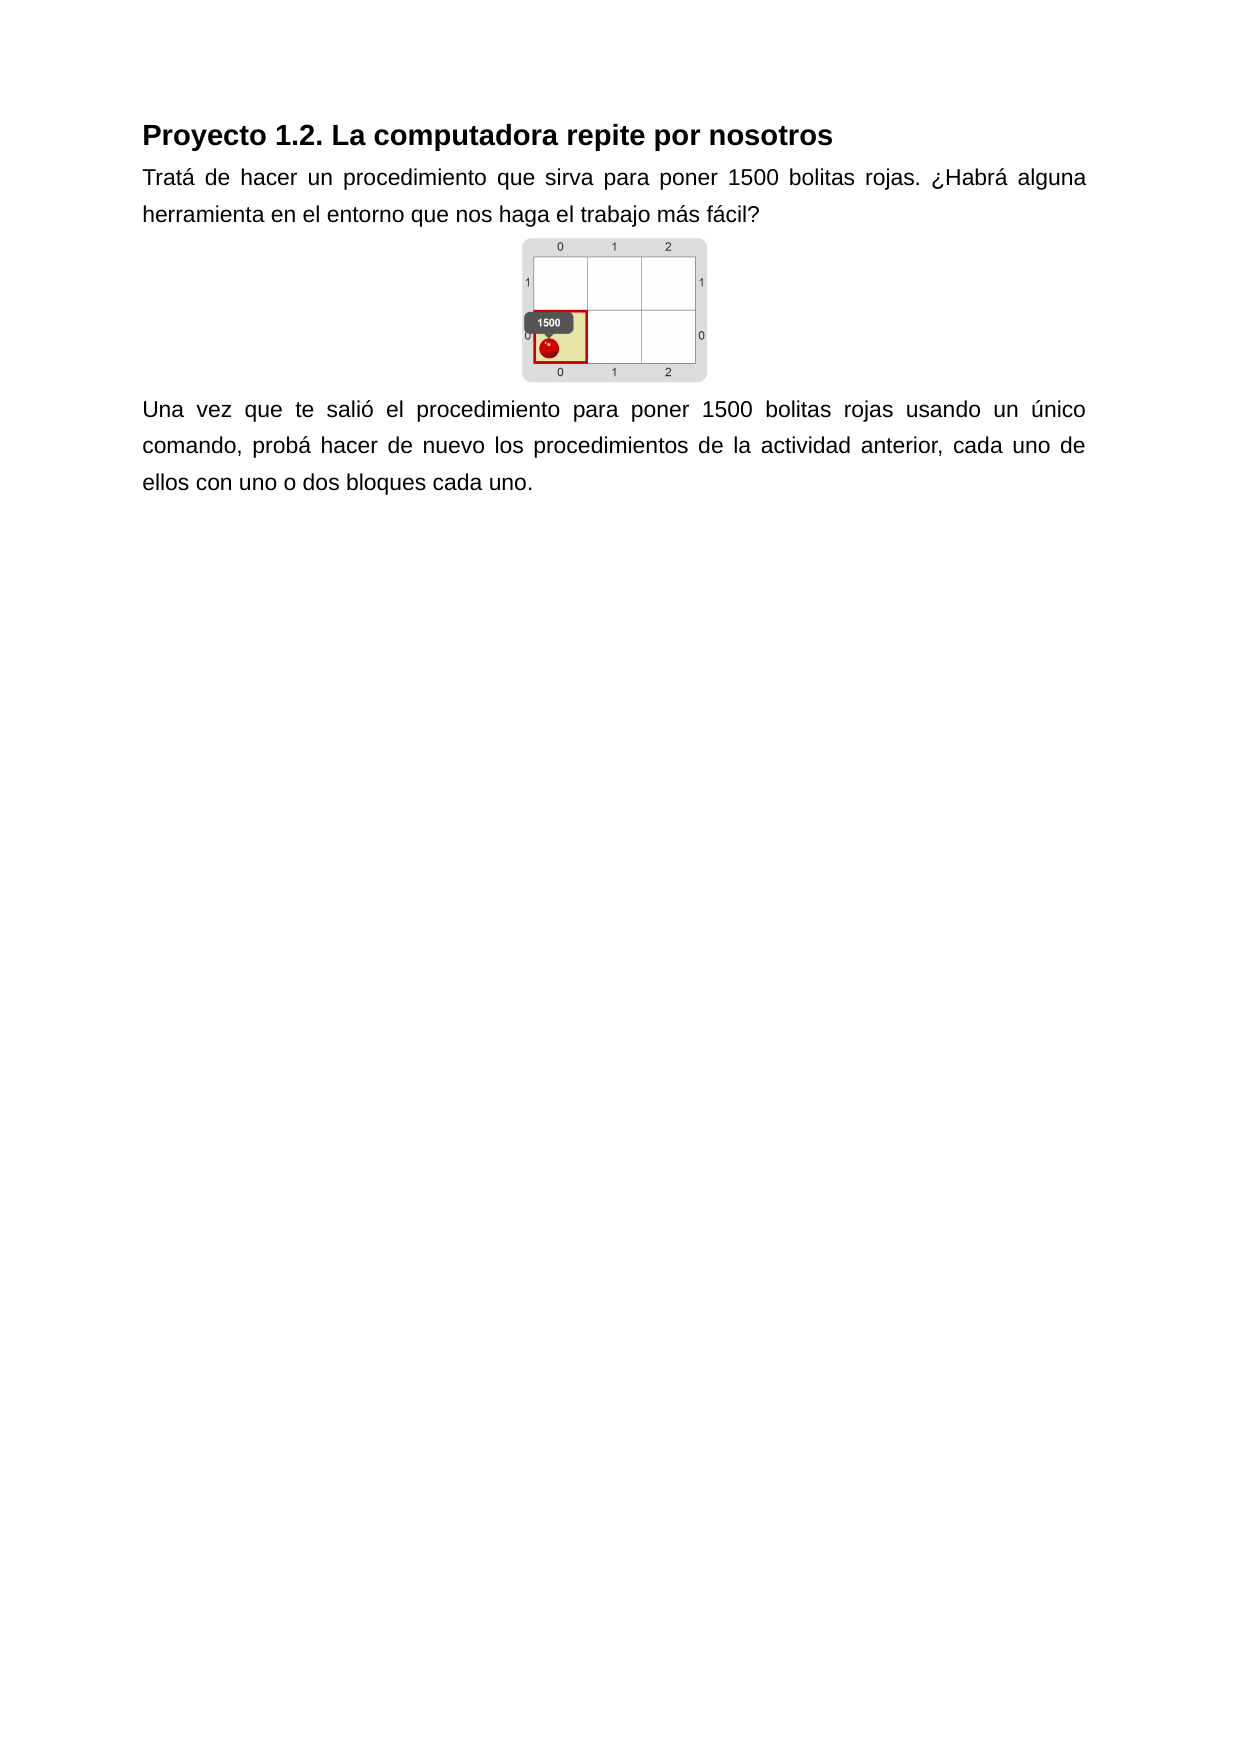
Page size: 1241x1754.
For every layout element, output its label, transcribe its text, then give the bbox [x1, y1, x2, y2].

text Proyecto 1.2. La computadora repite por nosotros [142, 118, 1087, 152]
text Tratá de hacer un procedimiento que sirva para poner 1500 bolitas rojas. ¿Habrá alguna herramienta en el entorno que nos haga el trabajo más fácil? [142, 164, 1087, 227]
text Una vez que te salió el procedimiento para poner 1500 bolitas rojas usando un único comando, probá hacer de nuevo los procedimientos de la actividad anterior, cada uno de ellos con uno o dos bloques cada uno. [142, 396, 1087, 495]
picture [519, 237, 710, 385]
